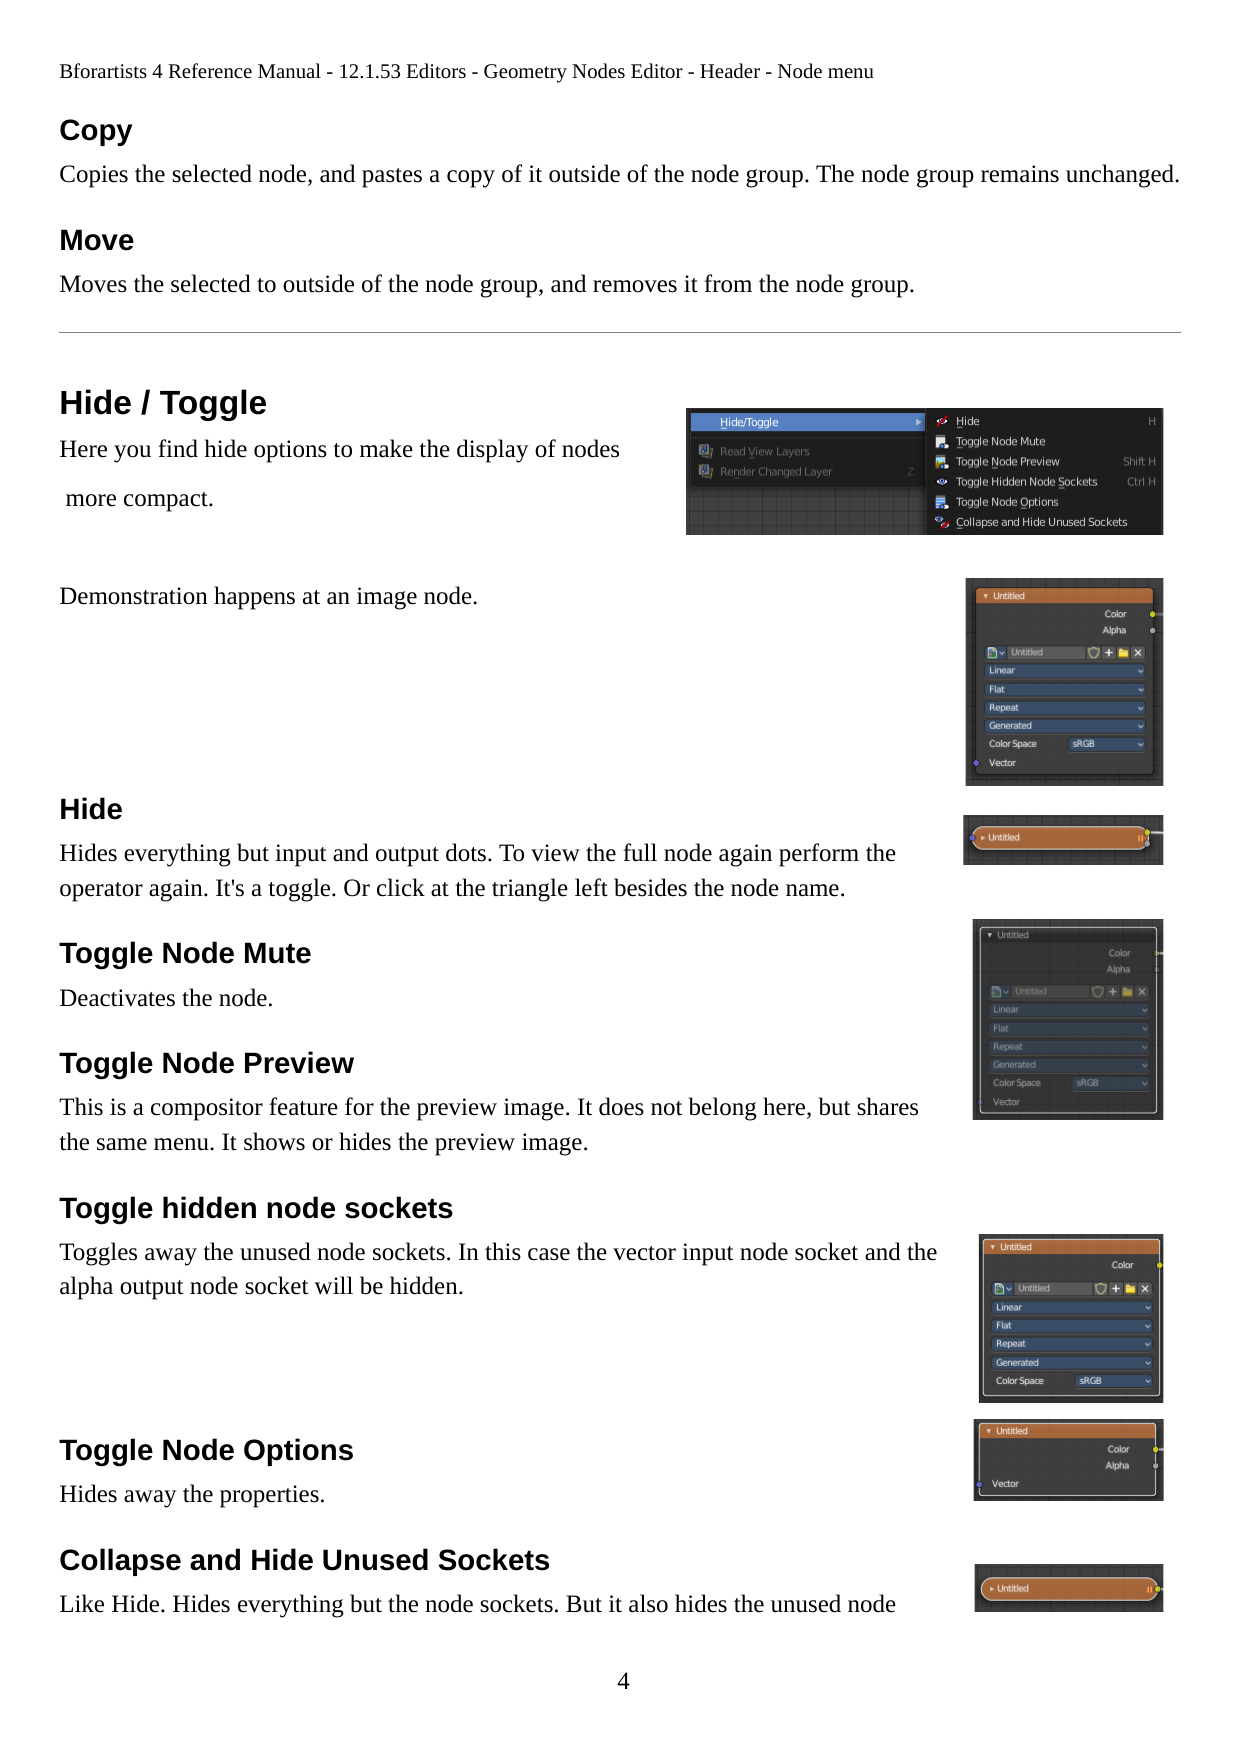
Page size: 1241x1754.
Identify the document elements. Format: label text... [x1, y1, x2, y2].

picture [978, 1234, 1164, 1403]
subtitle Toggle Node Mute [59, 936, 972, 970]
text Demonstration happens at an image node. [59, 581, 965, 610]
picture [974, 1564, 1164, 1612]
text [1164, 483, 1181, 512]
subtitle Hide [59, 792, 1181, 826]
text Like Hide. Hides everything but the node sockets. But it also hides the unused node [59, 1589, 1181, 1618]
text more compact. [59, 483, 686, 512]
picture [686, 408, 1164, 535]
subtitle Collapse and Hide Unused Sockets [59, 1543, 1181, 1577]
picture [965, 578, 1164, 786]
subtitle [1164, 1433, 1181, 1467]
text Deactivates the node. [59, 983, 972, 1011]
text This is a compositor feature for the preview image. It does not belong here, but shares the same menu. It shows or hides the preview image. [59, 1092, 1181, 1156]
subtitle Toggle Node Preview [59, 1046, 972, 1080]
picture [973, 1419, 1164, 1501]
text Toggles away the unused node sockets. In this case the vector input node socket and the alpha output node socket will be hidden. [59, 1237, 978, 1300]
picture [972, 919, 1164, 1120]
text Moves the selected to outside of the node group, and removes it from the node group. [59, 269, 1181, 297]
text Hides away the properties. [59, 1479, 1181, 1508]
text [1164, 983, 1181, 1011]
subtitle [1164, 1046, 1181, 1080]
subtitle Hide / Toggle [59, 383, 1181, 421]
subtitle Move [59, 222, 1181, 256]
text Hides everything but input and output dots. To view the full node again perform the operator again. It's a toggle. Or click at the triangle left besides the node name. [59, 838, 1181, 901]
text Here you find hide options to make the display of nodes [59, 434, 686, 463]
text Copies the selected node, and pastes a copy of it outside of the node group. The node group remains unchanged. [59, 159, 1181, 188]
subtitle Toggle hidden node sockets [59, 1191, 1181, 1224]
picture [963, 815, 1164, 865]
subtitle Toggle Node Options [59, 1433, 973, 1467]
subtitle Copy [59, 113, 1181, 146]
subtitle [1164, 936, 1181, 970]
